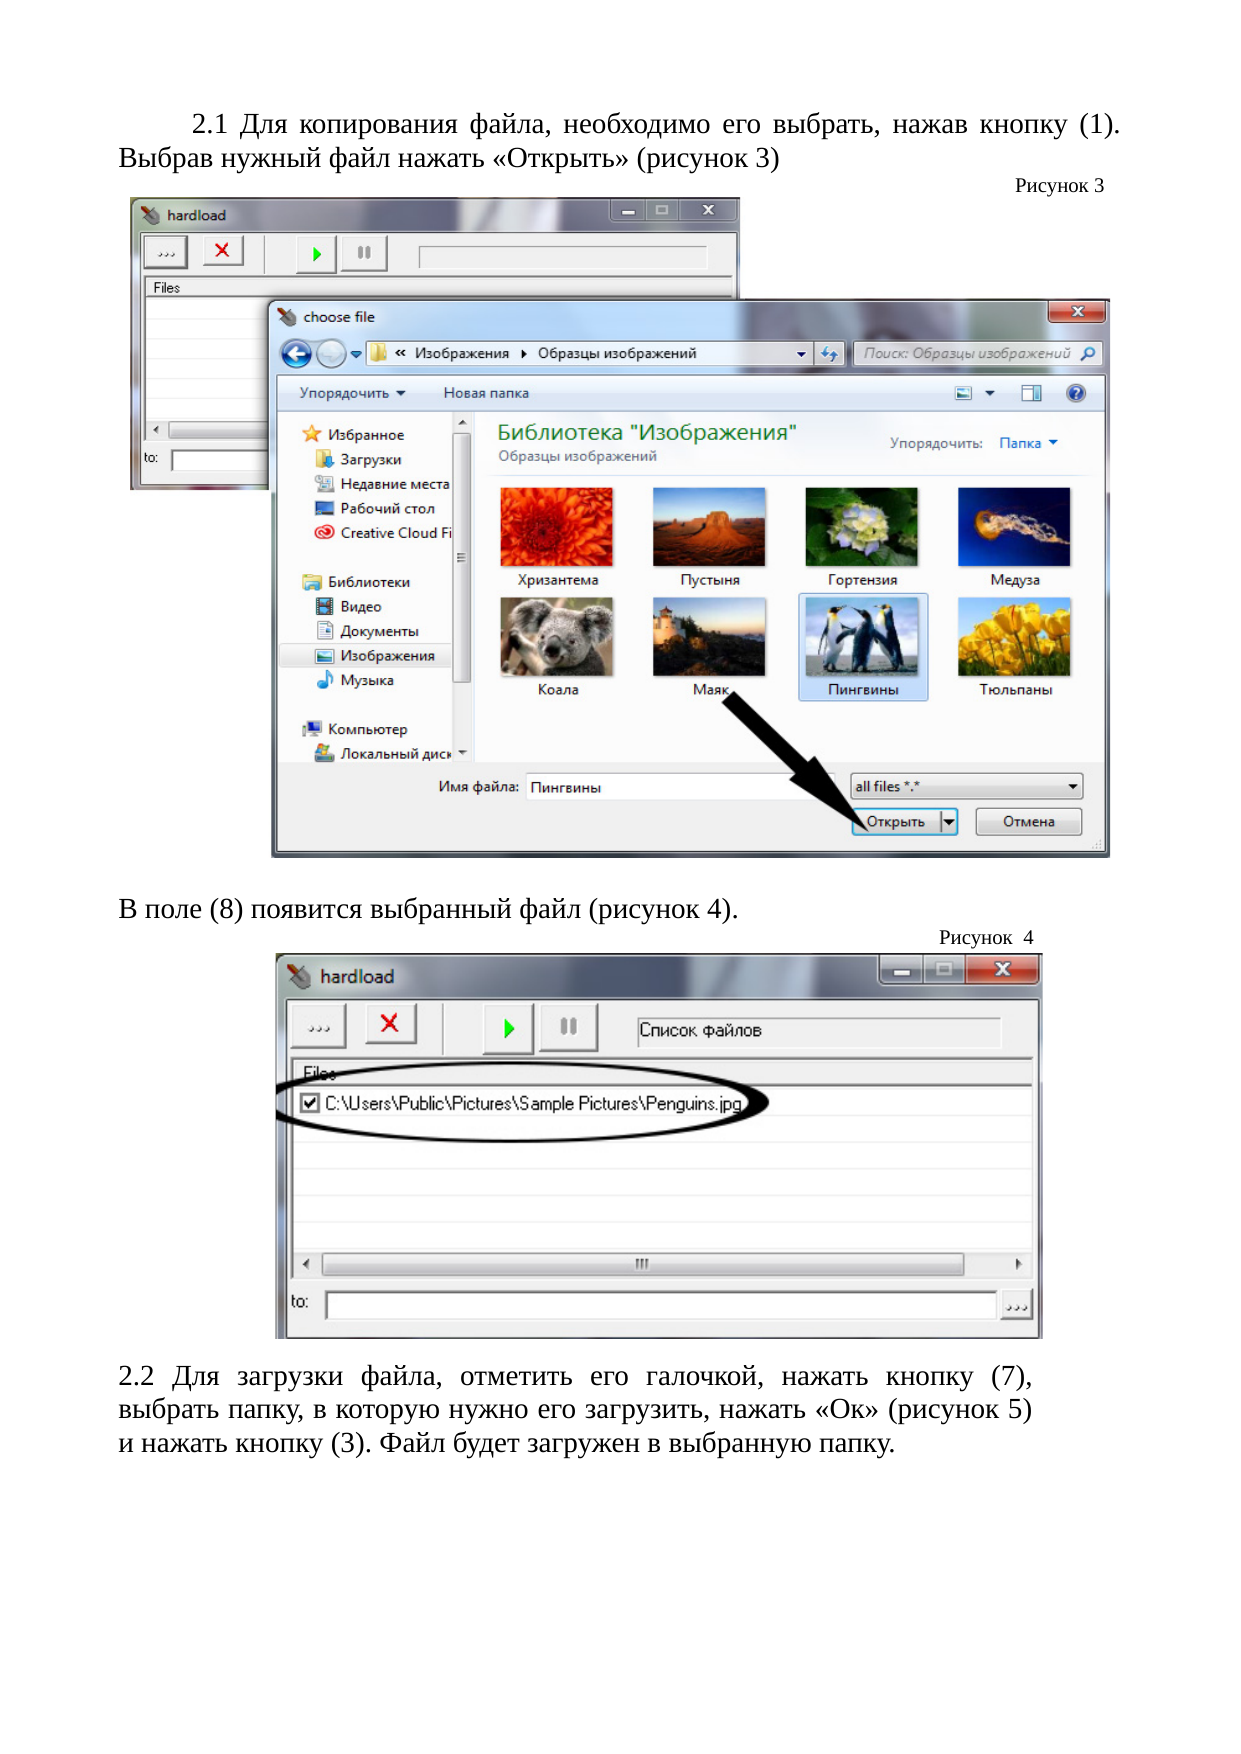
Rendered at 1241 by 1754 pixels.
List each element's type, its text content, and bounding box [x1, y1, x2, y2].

picture [130, 197, 1111, 858]
text Рисунок 4 [118, 925, 1033, 949]
picture [275, 953, 1043, 1339]
text 2.2 Для загрузки файла, отметить его галочкой, нажать кнопку (7), выбрать папку, в которую нужно его загрузить, нажать «Ок» (рисунок 5) и нажать кнопку (3). Файл будет загружен в выбранную папку. [118, 1358, 1033, 1459]
text Рисунок 3 [118, 173, 1104, 197]
text В поле (8) появится выбранный файл (рисунок 4). [118, 891, 1122, 925]
text 2.1 Для копирования файла, необходимо его выбрать, нажав кнопку (1). Выбрав нужный файл нажать «Открыть» (рисунок 3) [118, 106, 1122, 173]
